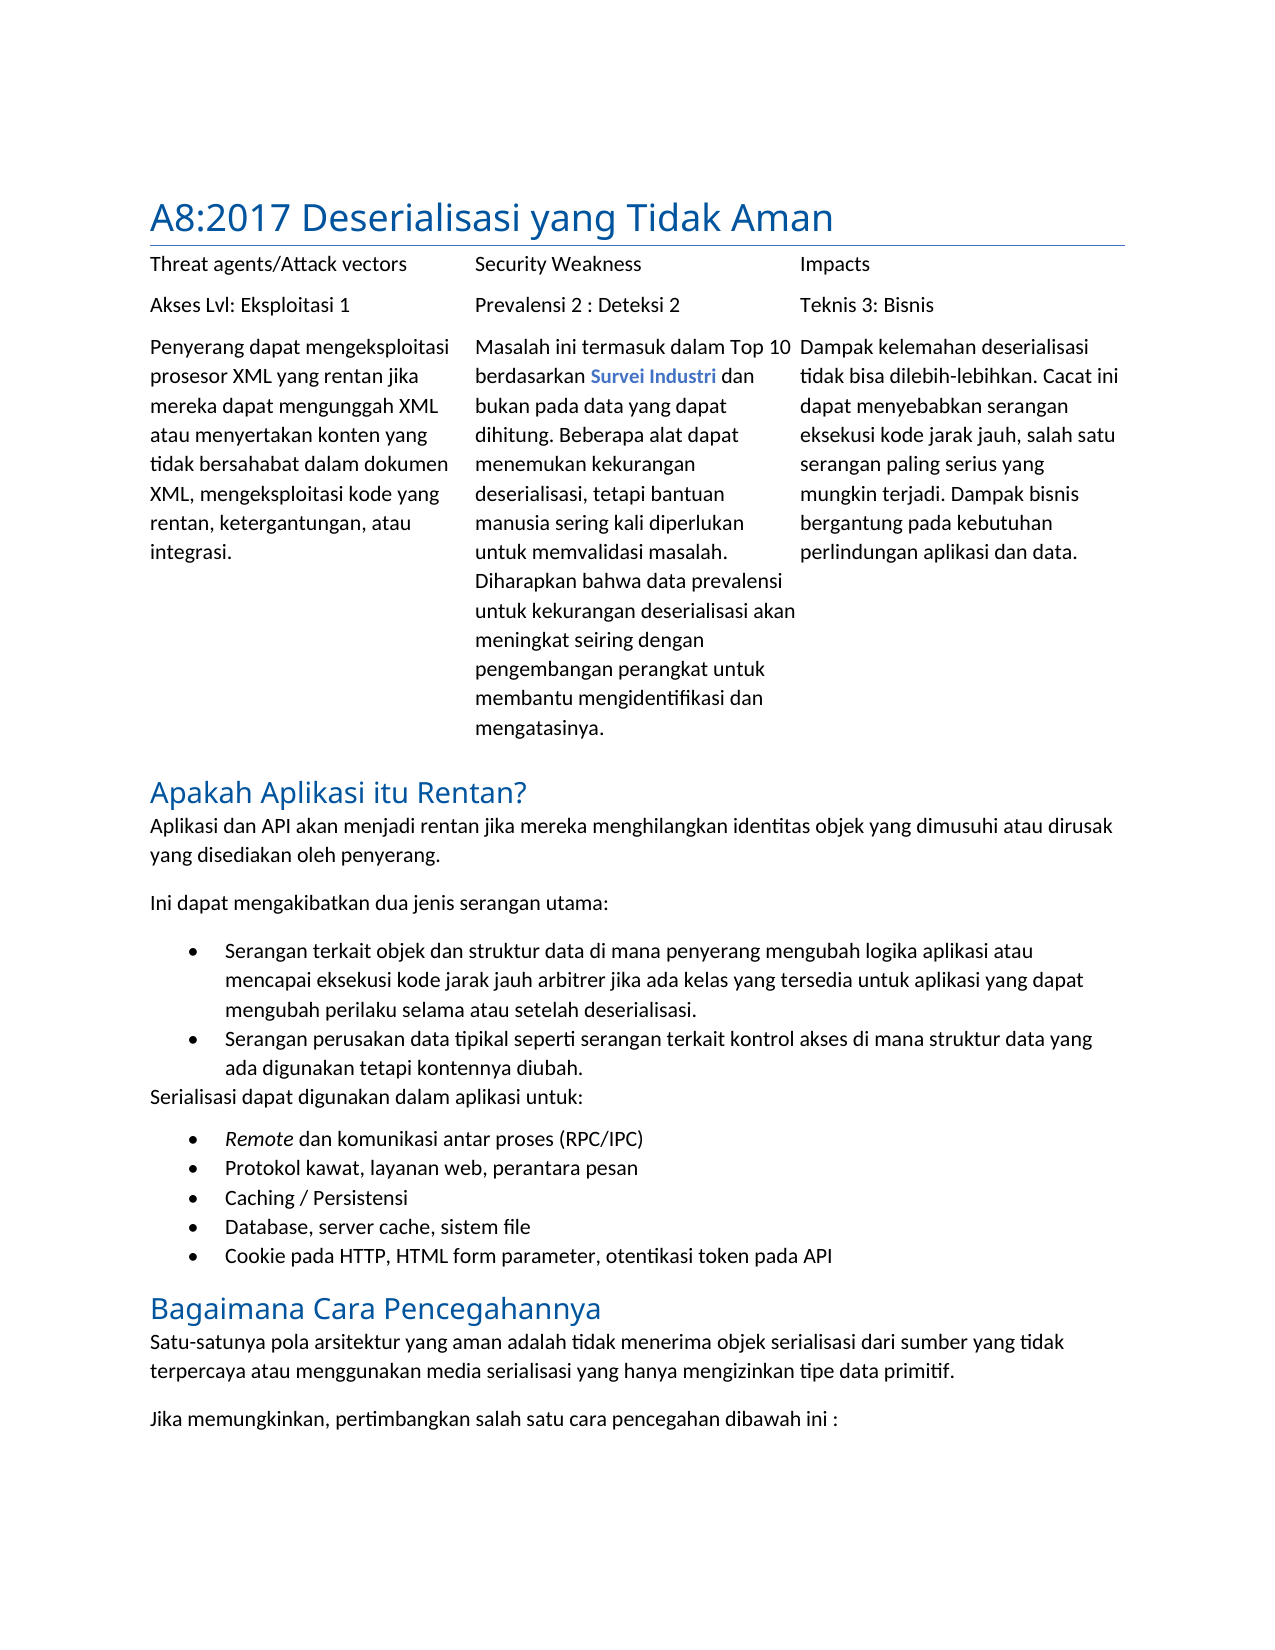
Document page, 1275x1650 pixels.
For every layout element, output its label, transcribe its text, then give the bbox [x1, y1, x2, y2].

table_cell Dampak kelemahan deserialisasi tidak bisa dilebih-lebihkan. Cacat ini dapat menyebabkan serangan eksekusi kode jarak jauh, salah satu serangan paling serius yang mungkin terjadi. Dampak bisnis bergantung pada kebutuhan perlindungan aplikasi dan data. [800, 333, 1125, 756]
text Satu-satunya pola arsitektur yang aman adalah tidak menerima objek serialisasi dari sumber yang tidak terpercaya atau menggunakan media serialisasi yang hanya mengizinkan tipe data primitif. [150, 1328, 1125, 1384]
list Caching / Persistensi [187, 1184, 1125, 1211]
list Database, server cache, sistem file [187, 1213, 1125, 1240]
list Remote dan komunikasi antar proses (RPC/IPC) [187, 1125, 1125, 1152]
table_cell Akses Lvl: Eksploitasi 1 [150, 292, 475, 333]
list Cookie pada HTTP, HTML form parameter, otentikasi token pada API [187, 1242, 1125, 1269]
text Serialisasi dapat digunakan dalam aplikasi untuk: [150, 1083, 1125, 1110]
subtitle A8:2017 Deserialisasi yang Tidak Aman [150, 192, 1125, 245]
table_header Security Weakness [475, 250, 800, 292]
text Jika memungkinkan, pertimbangkan salah satu cara pencegahan dibawah ini : [150, 1405, 1125, 1432]
table_header Threat agents/Attack vectors [150, 250, 475, 292]
list Serangan terkait objek dan struktur data di mana penyerang mengubah logika aplikasi atau mencapai eksekusi kode jarak jauh arbitrer jika ada kelas yang tersedia untuk aplikasi yang dapat mengubah perilaku selama atau setelah deserialisasi. [187, 937, 1125, 1022]
subtitle Apakah Aplikasi itu Rentan? [150, 772, 1125, 812]
list Serangan perusakan data tipikal seperti serangan terkait kontrol akses di mana struktur data yang ada digunakan tetapi kontennya diubah. [187, 1025, 1125, 1081]
table_header Impacts [800, 250, 1125, 292]
table_cell Penyerang dapat mengeksploitasi prosesor XML yang rentan jika mereka dapat mengunggah XML atau menyertakan konten yang tidak bersahabat dalam dokumen XML, mengeksploitasi kode yang rentan, ketergantungan, atau integrasi. [150, 333, 475, 756]
text Ini dapat mengakibatkan dua jenis serangan utama: [150, 889, 1125, 916]
list Protokol kawat, layanan web, perantara pesan [187, 1154, 1125, 1181]
subtitle Bagaimana Cara Pencegahannya [150, 1288, 1125, 1328]
table_cell Prevalensi 2 : Deteksi 2 [475, 292, 800, 333]
table_cell Masalah ini termasuk dalam Top 10 berdasarkan Survei Industri dan bukan pada data yang dapat dihitung. Beberapa alat dapat menemukan kekurangan deserialisasi, tetapi bantuan manusia sering kali diperlukan untuk memvalidasi masalah. Diharapkan bahwa data prevalensi untuk kekurangan deserialisasi akan meningkat seiring dengan pengembangan perangkat untuk membantu mengidentifikasi dan mengatasinya. [475, 333, 800, 756]
text Aplikasi dan API akan menjadi rentan jika mereka menghilangkan identitas objek yang dimusuhi atau dirusak yang disediakan oleh penyerang. [150, 812, 1125, 868]
table_cell Teknis 3: Bisnis [800, 292, 1125, 333]
